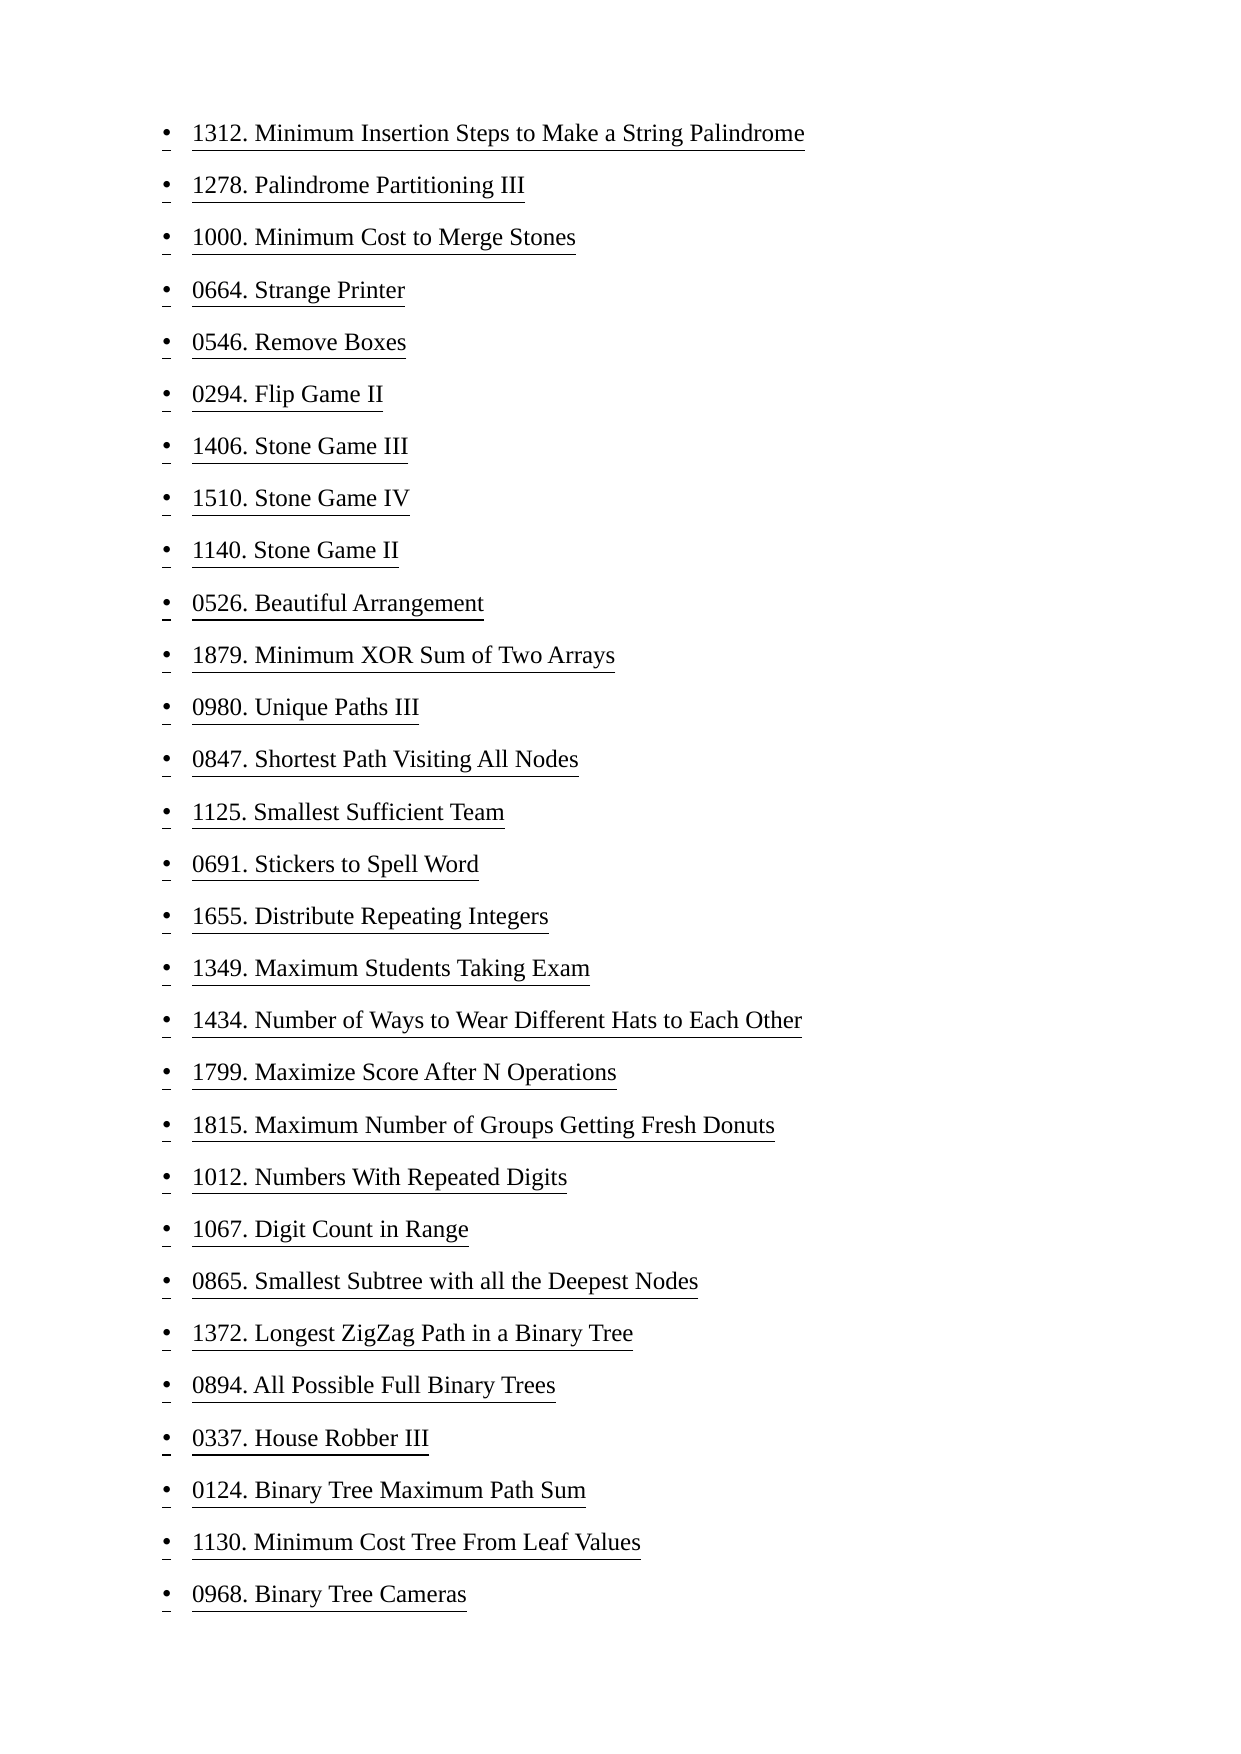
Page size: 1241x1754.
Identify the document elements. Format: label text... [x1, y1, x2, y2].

list 0968. Binary Tree Cameras [162, 1579, 1122, 1612]
list 1312. Minimum Insertion Steps to Make a String Palindrome [162, 118, 1122, 151]
list 1879. Minimum XOR Sum of Two Arrays [162, 640, 1122, 673]
list 1799. Maximize Score After N Operations [162, 1057, 1122, 1090]
list 0337. House Robber III [162, 1423, 1122, 1456]
list 1655. Distribute Repeating Integers [162, 901, 1122, 934]
list 1067. Digit Count in Range [162, 1214, 1122, 1247]
list 1278. Palindrome Partitioning III [162, 170, 1122, 203]
list 1140. Stone Game II [162, 536, 1122, 568]
list 0980. Unique Paths III [162, 692, 1122, 725]
list 0847. Shortest Path Visiting All Nodes [162, 744, 1122, 777]
list 0546. Remove Boxes [162, 327, 1122, 359]
list 1000. Minimum Cost to Merge Stones [162, 222, 1122, 255]
list 1434. Number of Ways to Wear Different Hats to Each Other [162, 1005, 1122, 1038]
list 0894. All Possible Full Binary Trees [162, 1371, 1122, 1403]
list 0664. Strange Printer [162, 275, 1122, 307]
list 1406. Stone Game III [162, 431, 1122, 464]
list 1012. Numbers With Repeated Digits [162, 1162, 1122, 1194]
list 0865. Smallest Subtree with all the Deepest Nodes [162, 1266, 1122, 1299]
list 1349. Maximum Students Taking Exam [162, 953, 1122, 986]
list 1372. Longest ZigZag Path in a Binary Tree [162, 1318, 1122, 1351]
list 0124. Binary Tree Maximum Path Sum [162, 1475, 1122, 1508]
list 1130. Minimum Cost Tree From Leaf Values [162, 1527, 1122, 1560]
list 1815. Maximum Number of Groups Getting Fresh Donuts [162, 1110, 1122, 1142]
list 1510. Stone Game IV [162, 483, 1122, 516]
list 0294. Flip Game II [162, 379, 1122, 412]
list 0526. Beautiful Arrangement [162, 588, 1122, 621]
list 0691. Stickers to Spell Word [162, 849, 1122, 881]
list 1125. Smallest Sufficient Team [162, 797, 1122, 829]
